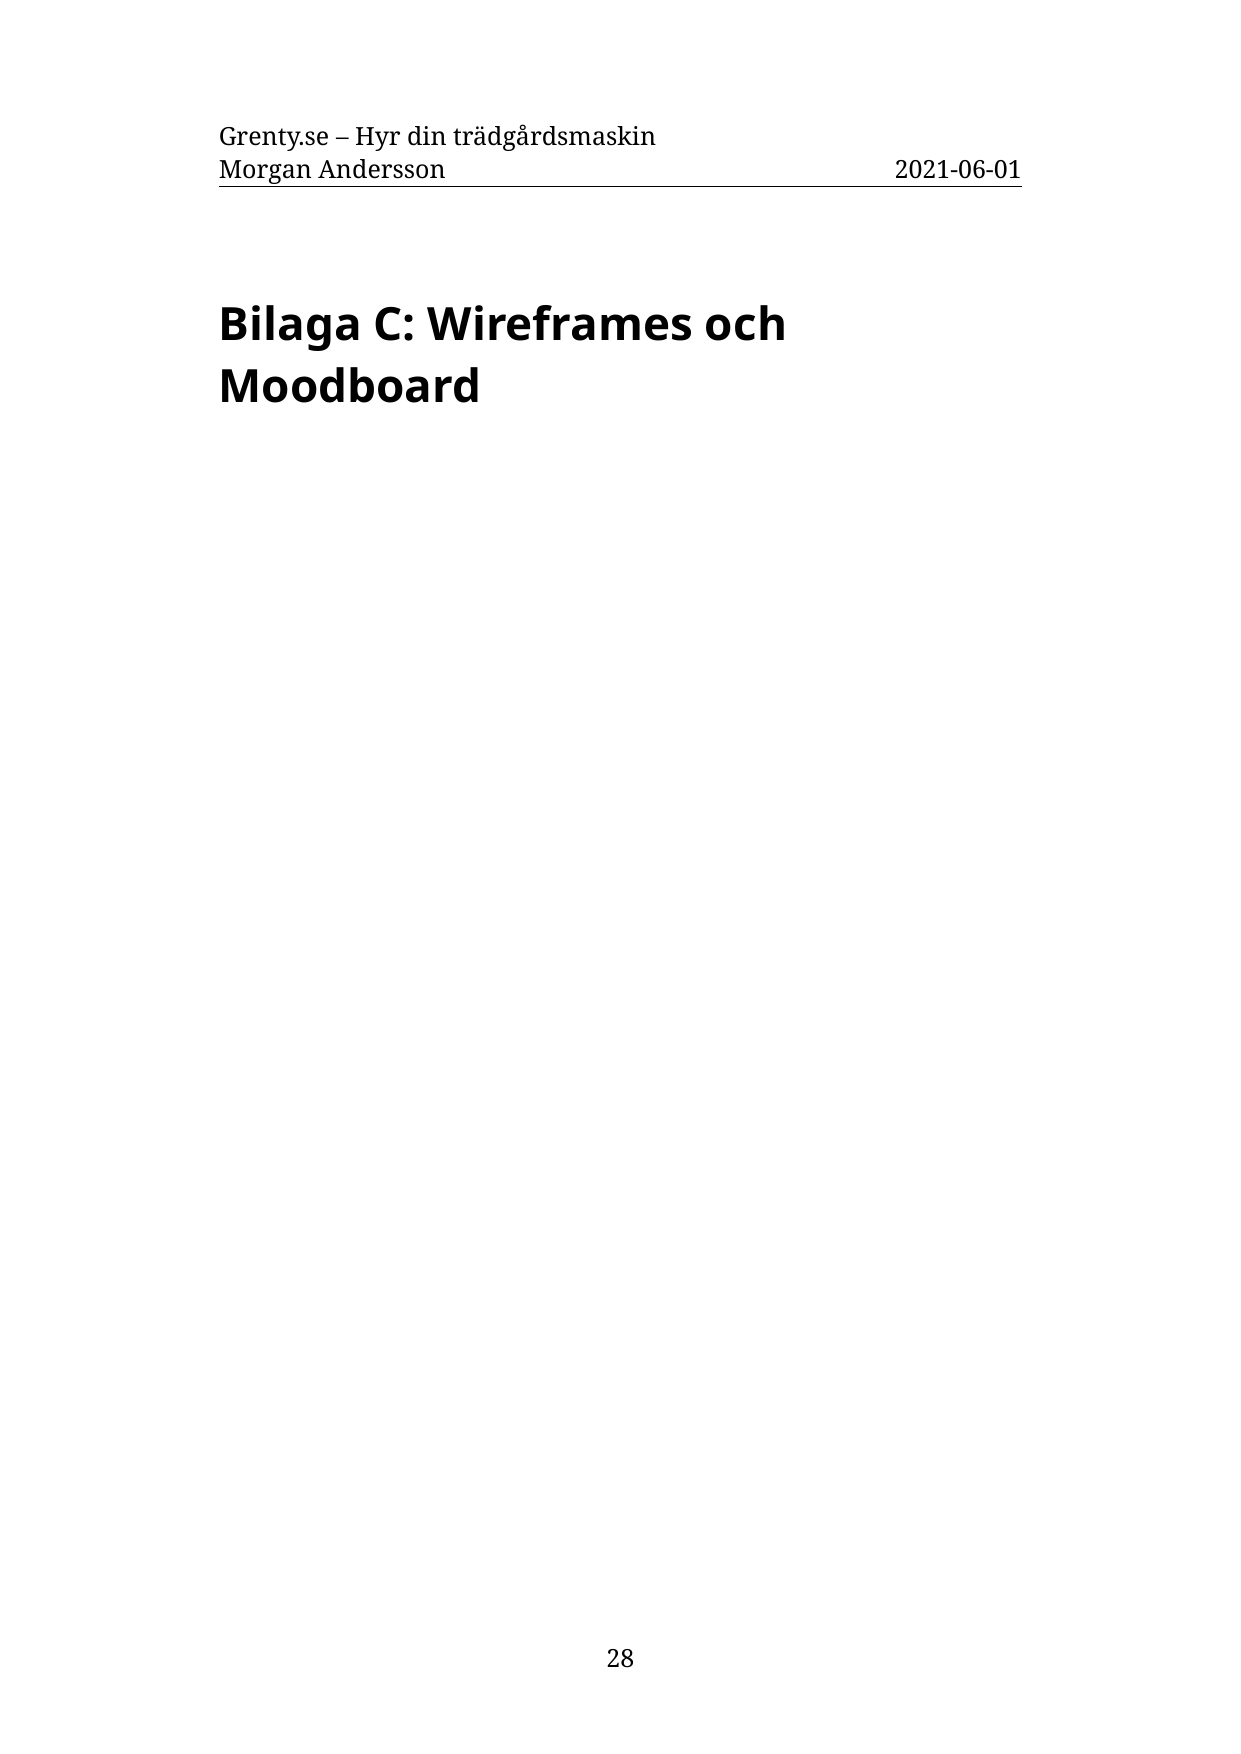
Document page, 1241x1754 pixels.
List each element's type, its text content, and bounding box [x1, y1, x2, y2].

subtitle Bilaga C: Wireframes och Moodboard [218, 291, 1022, 416]
